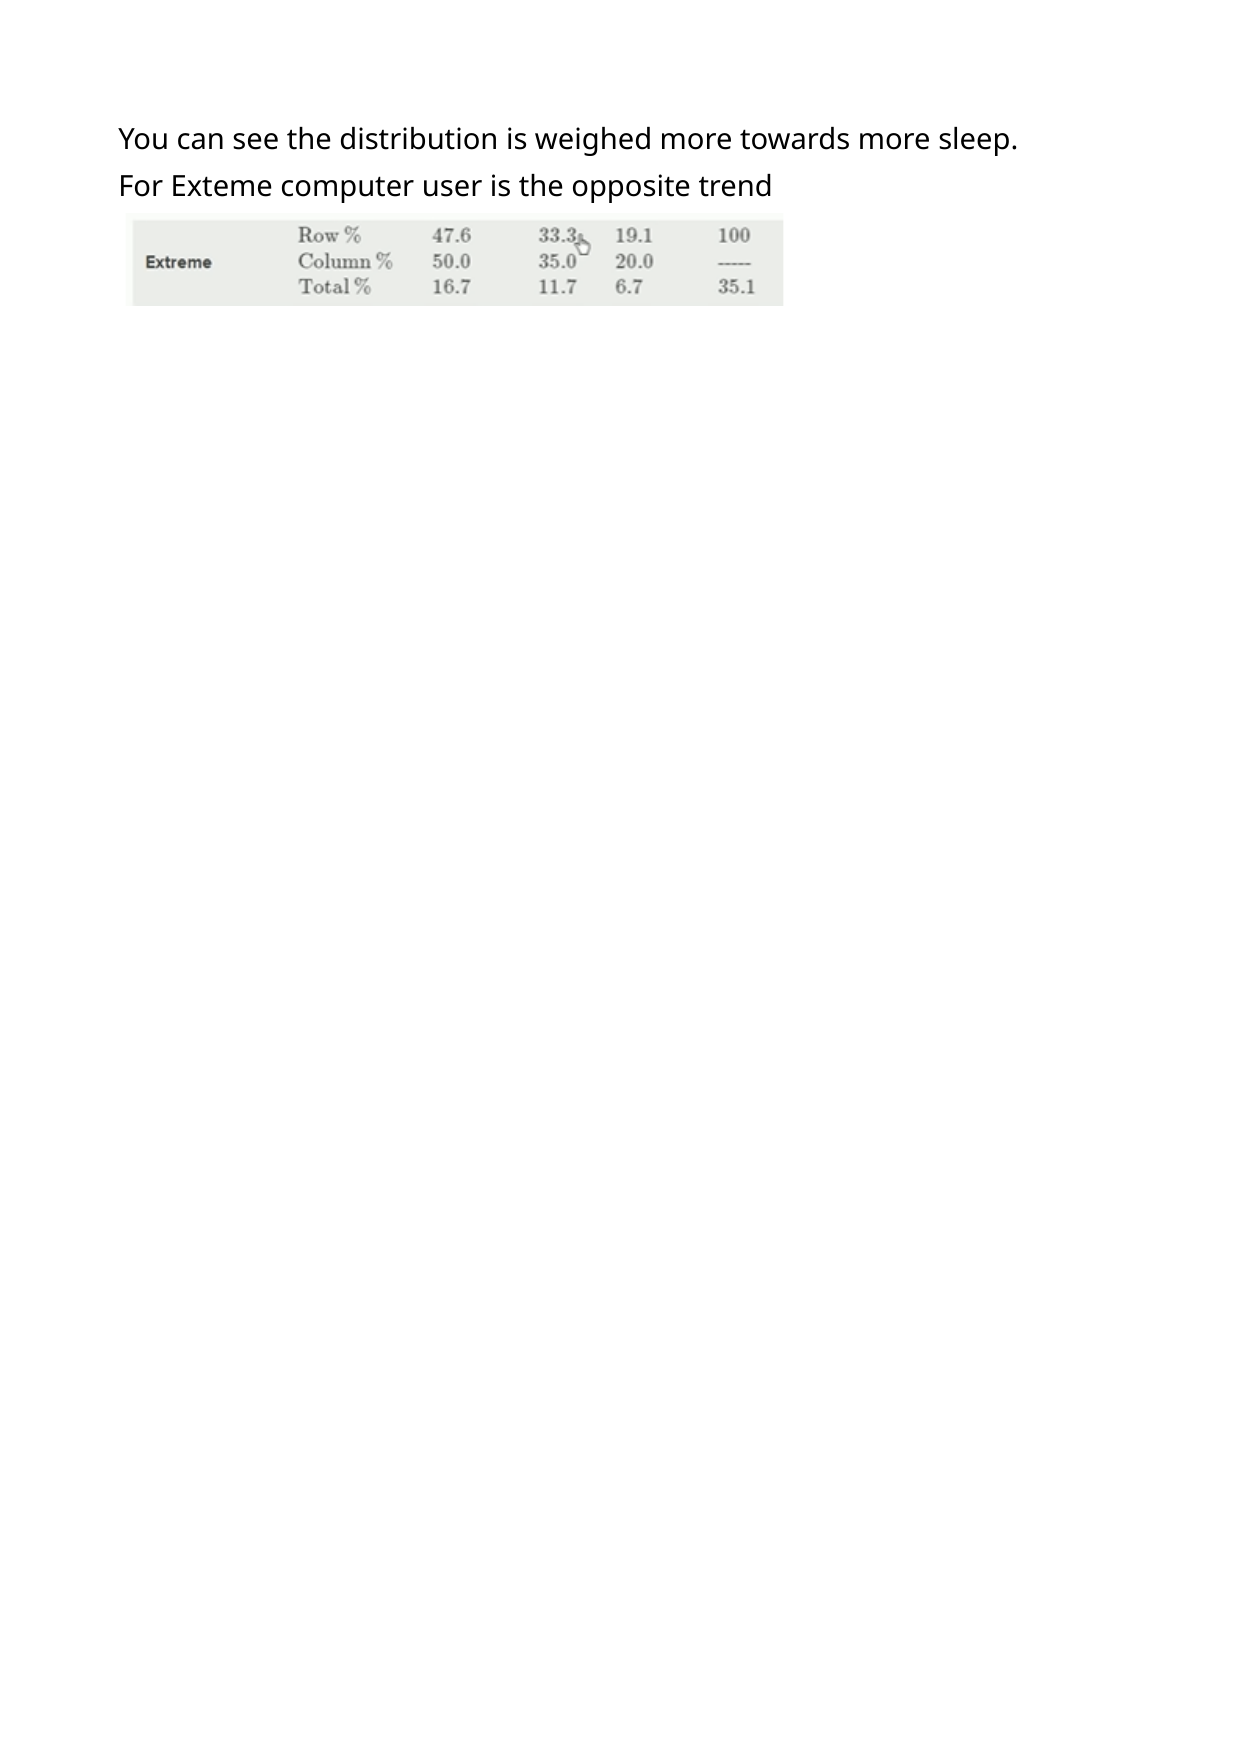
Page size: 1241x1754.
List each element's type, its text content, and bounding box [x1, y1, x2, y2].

text You can see the distribution is weighed more towards more sleep. [118, 118, 1122, 158]
picture [125, 213, 784, 306]
text For Exteme computer user is the opposite trend [118, 166, 1122, 205]
